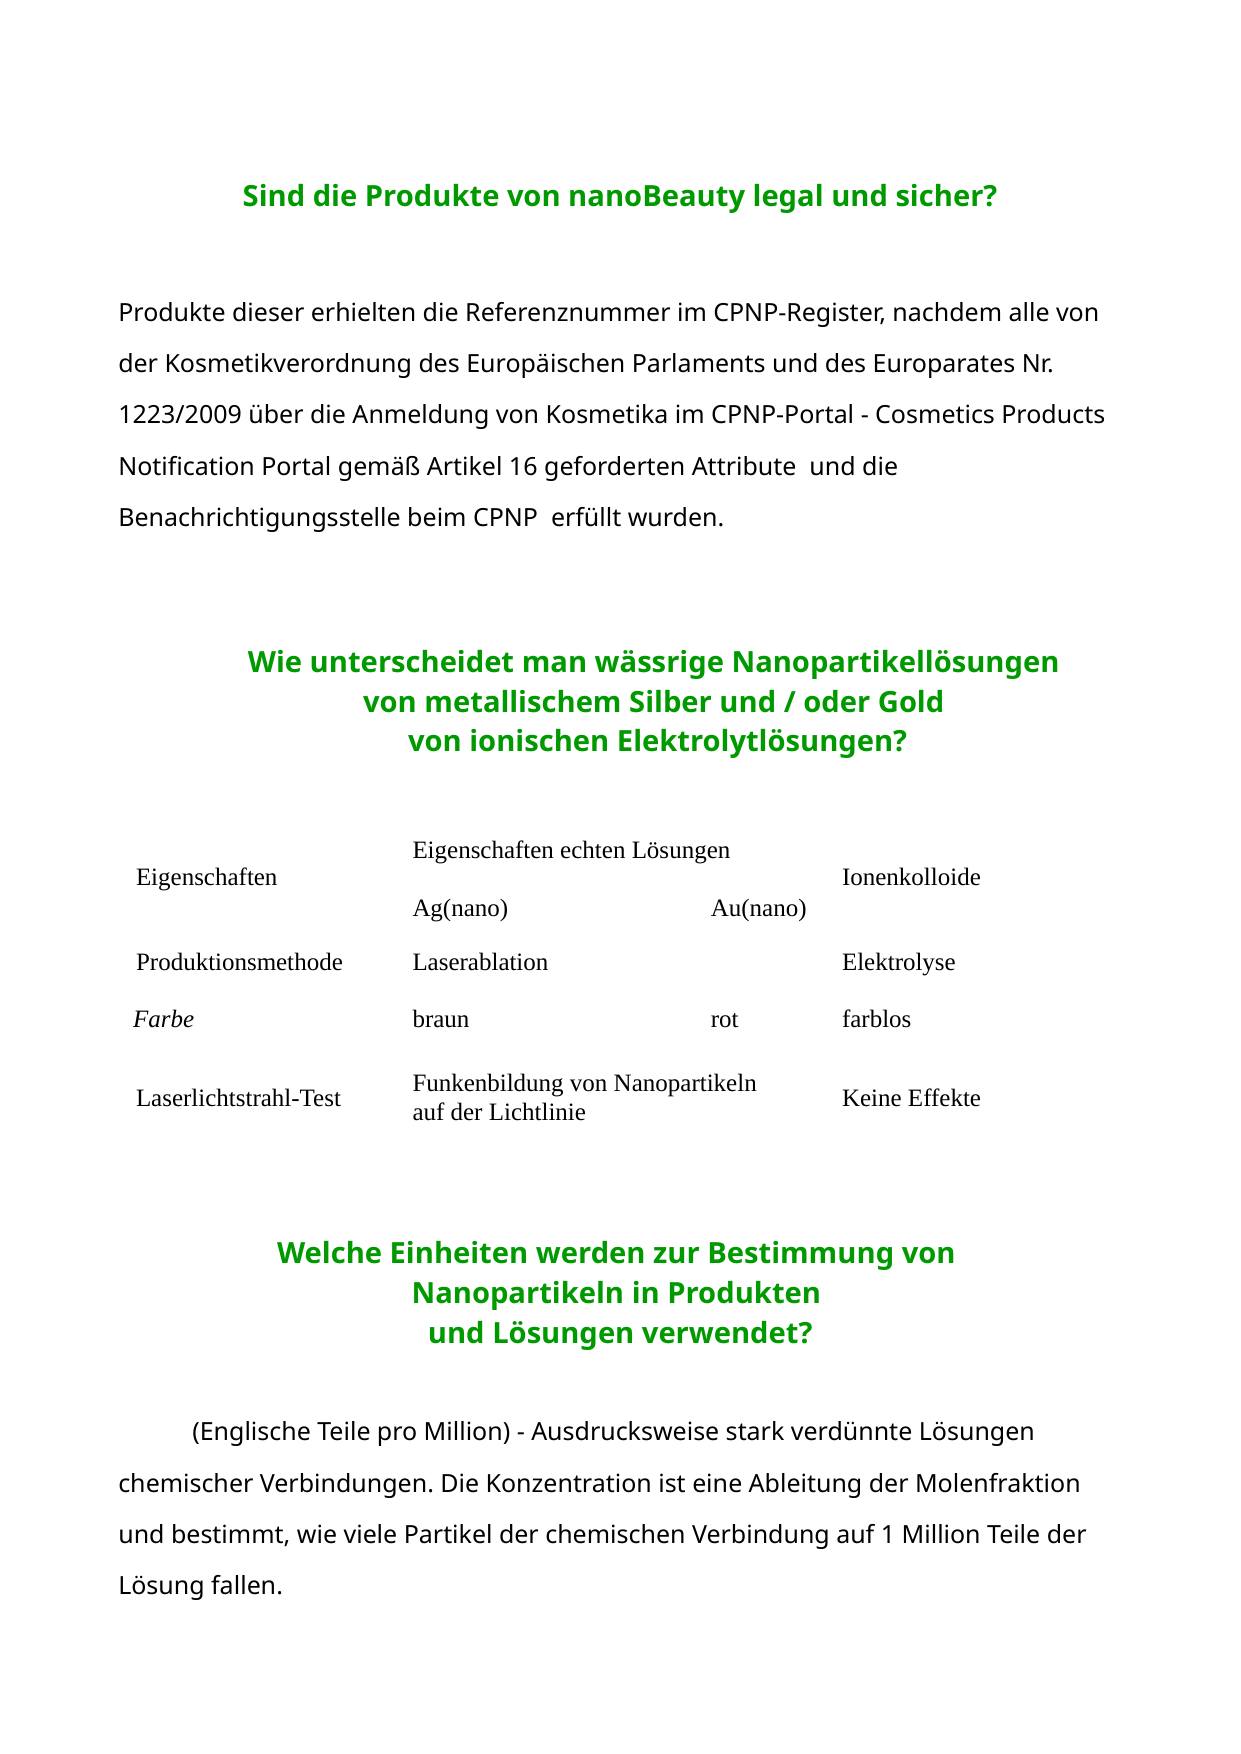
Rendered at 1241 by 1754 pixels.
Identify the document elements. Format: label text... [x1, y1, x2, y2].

table_cell braun [409, 988, 708, 1048]
table_cell Funkenbildung von Nanopartikeln auf der Lichtlinie [409, 1048, 839, 1146]
text Nanopartikeln in Produkten [118, 1272, 1122, 1312]
table_cell Farbe [133, 988, 409, 1048]
text Sind die Produkte von nanoBeauty legal und sicher? [118, 176, 1122, 215]
table_cell Laserlichtstrahl-Test [133, 1048, 409, 1146]
text (Englische Teile pro Million) - Ausdrucksweise stark verdünnte Lösungen chemischer Verbindungen. Die Konzentration ist eine Ableitung der Molenfraktion und bestimmt, wie viele Partikel der chemischen Verbindung auf 1 Million Teile der Lösung fallen. [118, 1409, 1122, 1602]
table_cell Laserablation [409, 935, 839, 988]
list von ionischen Elektrolytlösungen? [156, 721, 1122, 760]
table_cell Au(nano) [708, 880, 839, 935]
table_header Eigenschaften [133, 818, 409, 935]
list von metallischem Silber und / oder Gold [156, 681, 1122, 721]
table_header Eigenschaften echten Lösungen [409, 818, 839, 880]
table_cell Produktionsmethode [133, 935, 409, 988]
table_cell Keine Effekte [839, 1048, 1102, 1146]
list Wie unterscheidet man wässrige Nanopartikellösungen [156, 641, 1122, 681]
text und Lösungen verwendet? [118, 1312, 1122, 1352]
table_cell rot [708, 988, 839, 1048]
text Produkte dieser erhielten die Referenznummer im CPNP-Register, nachdem alle von der Kosmetikverordnung des Europäischen Parlaments und des Europarates Nr. 1223/2009 über die Anmeldung von Kosmetika im CPNP-Portal - Cosmetics Products Notification Portal gemäß Artikel 16 geforderten Attribute und die Benachrichtigungsstelle beim CPNP erfüllt wurden. [118, 295, 1122, 533]
table_cell Ag(nano) [409, 880, 708, 935]
table_header Ionenkolloide [839, 818, 1102, 935]
table_cell farblos [839, 988, 1102, 1048]
text Welche Einheiten werden zur Bestimmung von [118, 1232, 1122, 1272]
table_cell Elektrolyse [839, 935, 1102, 988]
